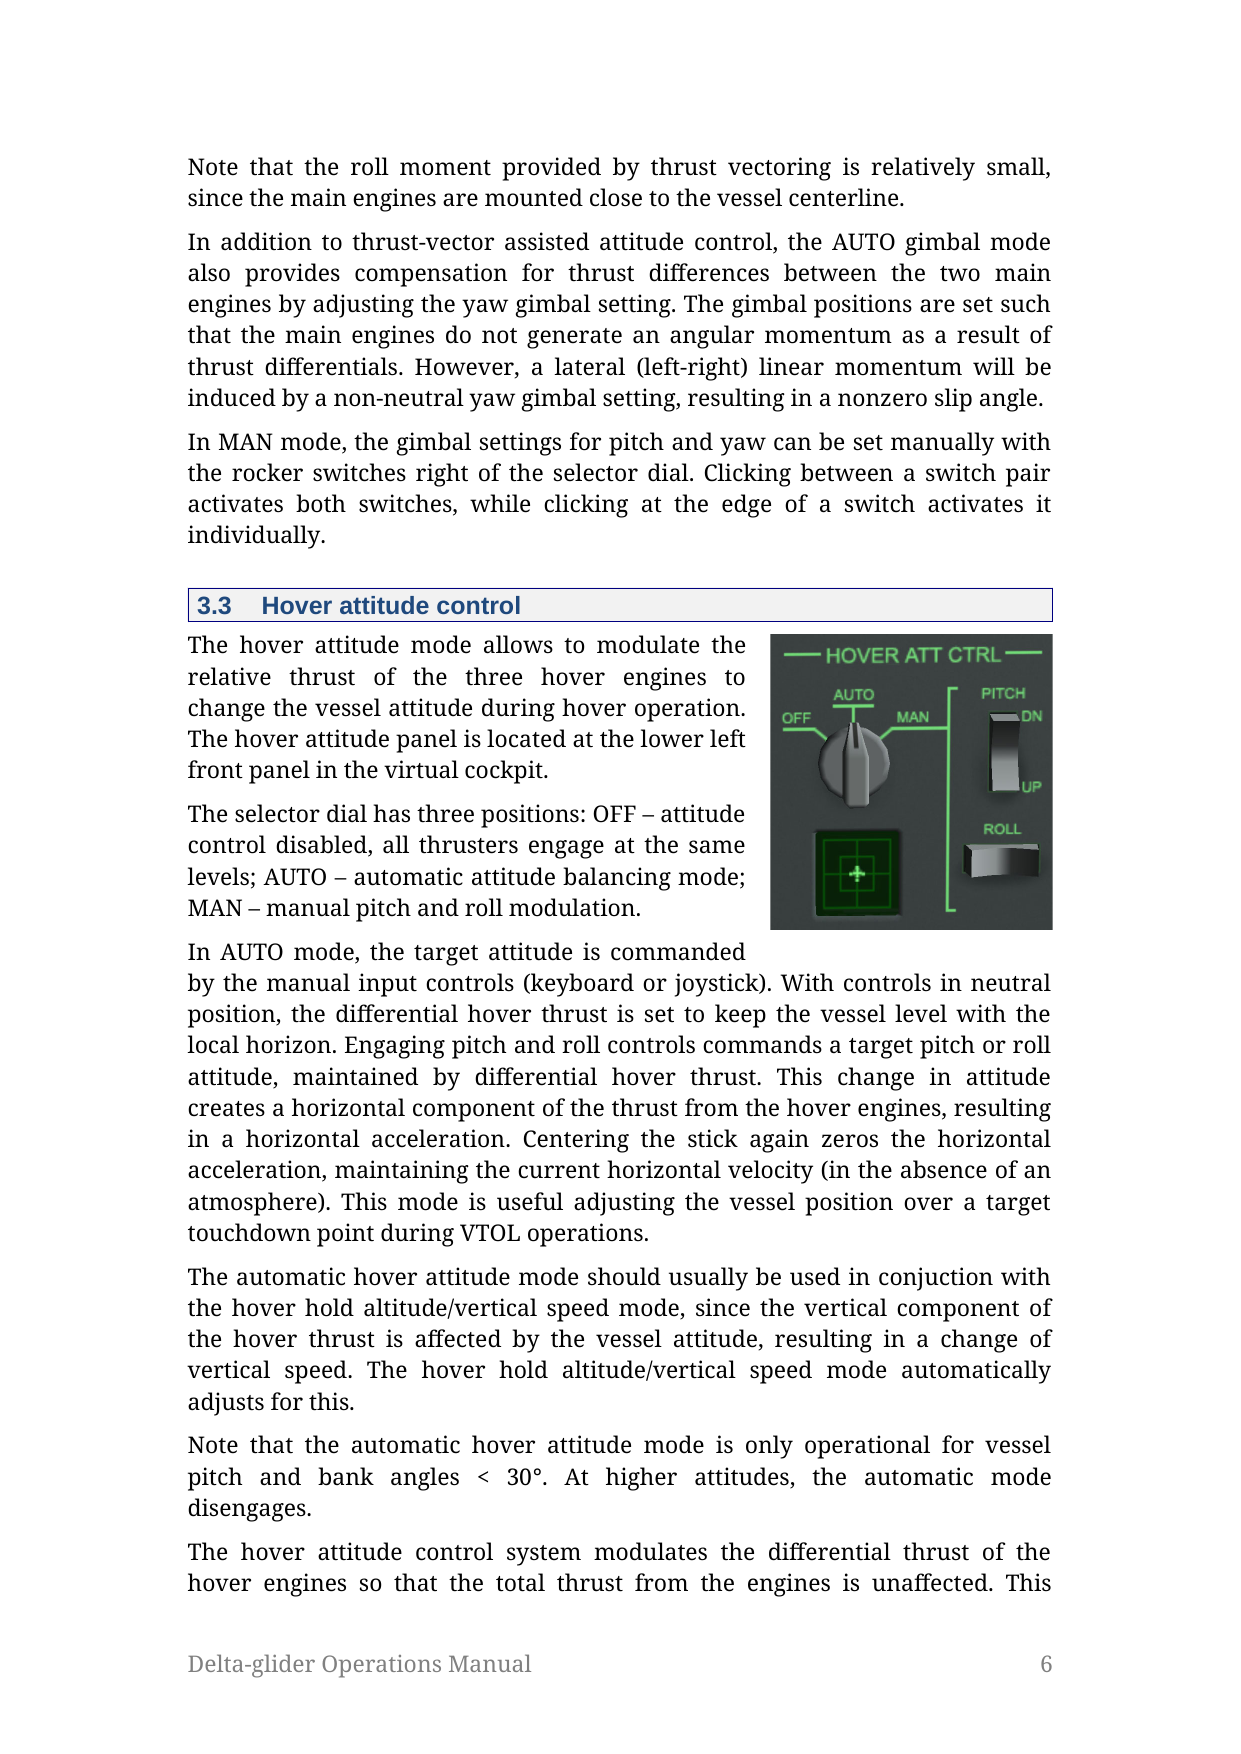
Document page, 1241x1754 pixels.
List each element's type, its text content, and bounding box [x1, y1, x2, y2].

text Note that the automatic hover attitude mode is only operational for vessel pitch and bank angles < 30°. At higher attitudes, the automatic mode disengages. [187, 1429, 1053, 1522]
text The automatic hover attitude mode should usually be used in conjuction with the hover hold altitude/vertical speed mode, since the vertical component of the hover thrust is affected by the vessel attitude, resulting in a change of vertical speed. The hover hold altitude/vertical speed mode automatically adjusts for this. [187, 1260, 1053, 1416]
text In addition to thrust-vector assisted attitude control, the AUTO gimbal mode also provides compensation for thrust differences between the two main engines by adjusting the yaw gimbal setting. The gimbal positions are set such that the main engines do not generate an angular momentum as a result of thrust differentials. However, a lateral (left-right) linear momentum will be induced by a non-neutral yaw gimbal setting, resulting in a nonzero slip angle. [187, 225, 1053, 412]
text In MAN mode, the gimbal settings for pitch and yaw can be set manually with the rocker switches right of the selector dial. Clicking between a switch pair activates both switches, while clicking at the edge of a switch activates it individually. [187, 425, 1053, 550]
text In AUTO mode, the target attitude is commanded by the manual input controls (keyboard or joystick). With controls in neutral position, the differential hover thrust is set to keep the vessel level with the local horizon. Engaging pitch and roll controls commands a target pitch or roll attitude, maintained by differential hover thrust. This change in attitude creates a horizontal component of the thrust from the hover engines, resulting in a horizontal acceleration. Centering the stick again zeros the horizontal acceleration, maintaining the current horizontal velocity (in the absence of an atmosphere). This mode is useful adjusting the vessel position over a target touchdown point during VTOL operations. [187, 935, 1053, 1247]
text The hover attitude control system modulates the differential thrust of the hover engines so that the total thrust from the engines is unaffected. This [187, 1535, 1053, 1597]
text Note that the roll moment provided by thrust vectoring is relatively small, since the main engines are mounted close to the vessel centerline. [187, 150, 1053, 212]
text The selector dial has three positions: OFF – attitude control disabled, all thrusters engage at the same levels; AUTO – automatic attitude balancing mode; MAN – manual pitch and roll modulation. [187, 797, 770, 922]
text The hover attitude mode allows to modulate the relative thrust of the three hover engines to change the vessel attitude during hover operation. The hover attitude panel is located at the lower left front panel in the virtual cockpit. [187, 629, 1053, 785]
subtitle Hover attitude control [189, 589, 1052, 621]
picture [770, 634, 1053, 930]
